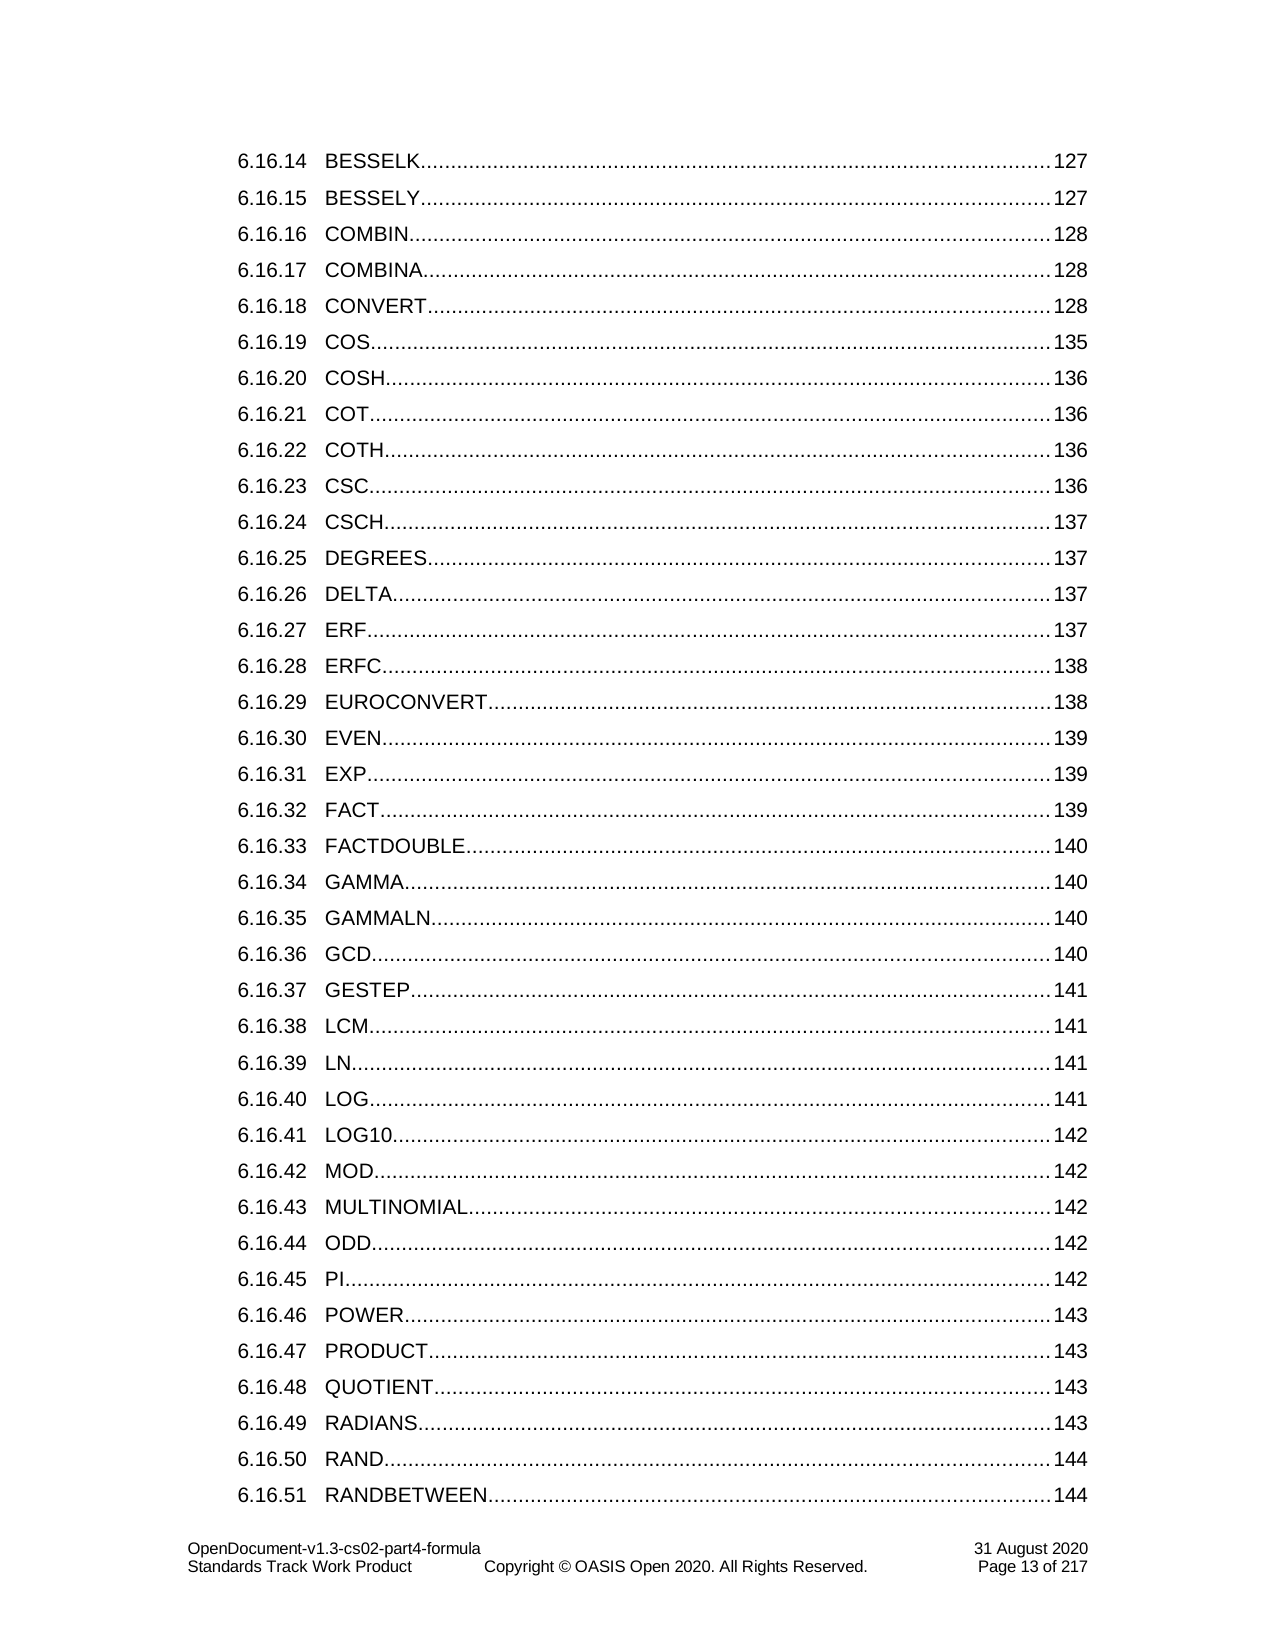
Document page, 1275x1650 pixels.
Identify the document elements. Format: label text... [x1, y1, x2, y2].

text 6.16.21 COT 136 [237, 402, 1088, 426]
text 6.16.41 LOG10 142 [237, 1123, 1088, 1147]
text 6.16.36 GCD 140 [237, 943, 1088, 966]
text 6.16.31 EXP 139 [237, 763, 1088, 786]
text 6.16.15 BESSELY 127 [237, 186, 1088, 209]
text 6.16.50 RAND 144 [237, 1447, 1088, 1471]
text 6.16.35 GAMMALN 140 [237, 907, 1088, 930]
text 6.16.47 PRODUCT 143 [237, 1339, 1088, 1363]
text 6.16.22 COTH 136 [237, 438, 1088, 462]
text 6.16.18 CONVERT 128 [237, 294, 1088, 318]
text 6.16.25 DEGREES 137 [237, 546, 1088, 570]
text 6.16.37 GESTEP 141 [237, 979, 1088, 1002]
text 6.16.24 CSCH 137 [237, 510, 1088, 534]
text 6.16.29 EUROCONVERT 138 [237, 691, 1088, 714]
text 6.16.27 ERF 137 [237, 618, 1088, 642]
text 6.16.46 POWER 143 [237, 1303, 1088, 1327]
text 6.16.33 FACTDOUBLE 140 [237, 835, 1088, 858]
text 6.16.43 MULTINOMIAL 142 [237, 1195, 1088, 1219]
text 6.16.48 QUOTIENT 143 [237, 1375, 1088, 1399]
text 6.16.40 LOG 141 [237, 1087, 1088, 1111]
text 6.16.39 LN 141 [237, 1051, 1088, 1074]
text 6.16.28 ERFC 138 [237, 654, 1088, 678]
text 6.16.16 COMBIN 128 [237, 222, 1088, 246]
text 6.16.23 CSC 136 [237, 474, 1088, 498]
text 6.16.20 COSH 136 [237, 366, 1088, 390]
text 6.16.19 COS 135 [237, 330, 1088, 354]
text 6.16.17 COMBINA 128 [237, 258, 1088, 282]
text 6.16.14 BESSELK 127 [237, 150, 1088, 173]
text 6.16.45 PI 142 [237, 1267, 1088, 1291]
text 6.16.42 MOD 142 [237, 1159, 1088, 1183]
text 6.16.30 EVEN 139 [237, 727, 1088, 750]
text 6.16.49 RADIANS 143 [237, 1411, 1088, 1435]
text 6.16.32 FACT 139 [237, 799, 1088, 822]
text 6.16.34 GAMMA 140 [237, 871, 1088, 894]
text 6.16.38 LCM 141 [237, 1015, 1088, 1038]
text 6.16.44 ODD 142 [237, 1231, 1088, 1255]
text 6.16.51 RANDBETWEEN 144 [237, 1483, 1088, 1507]
text 6.16.26 DELTA 137 [237, 582, 1088, 606]
